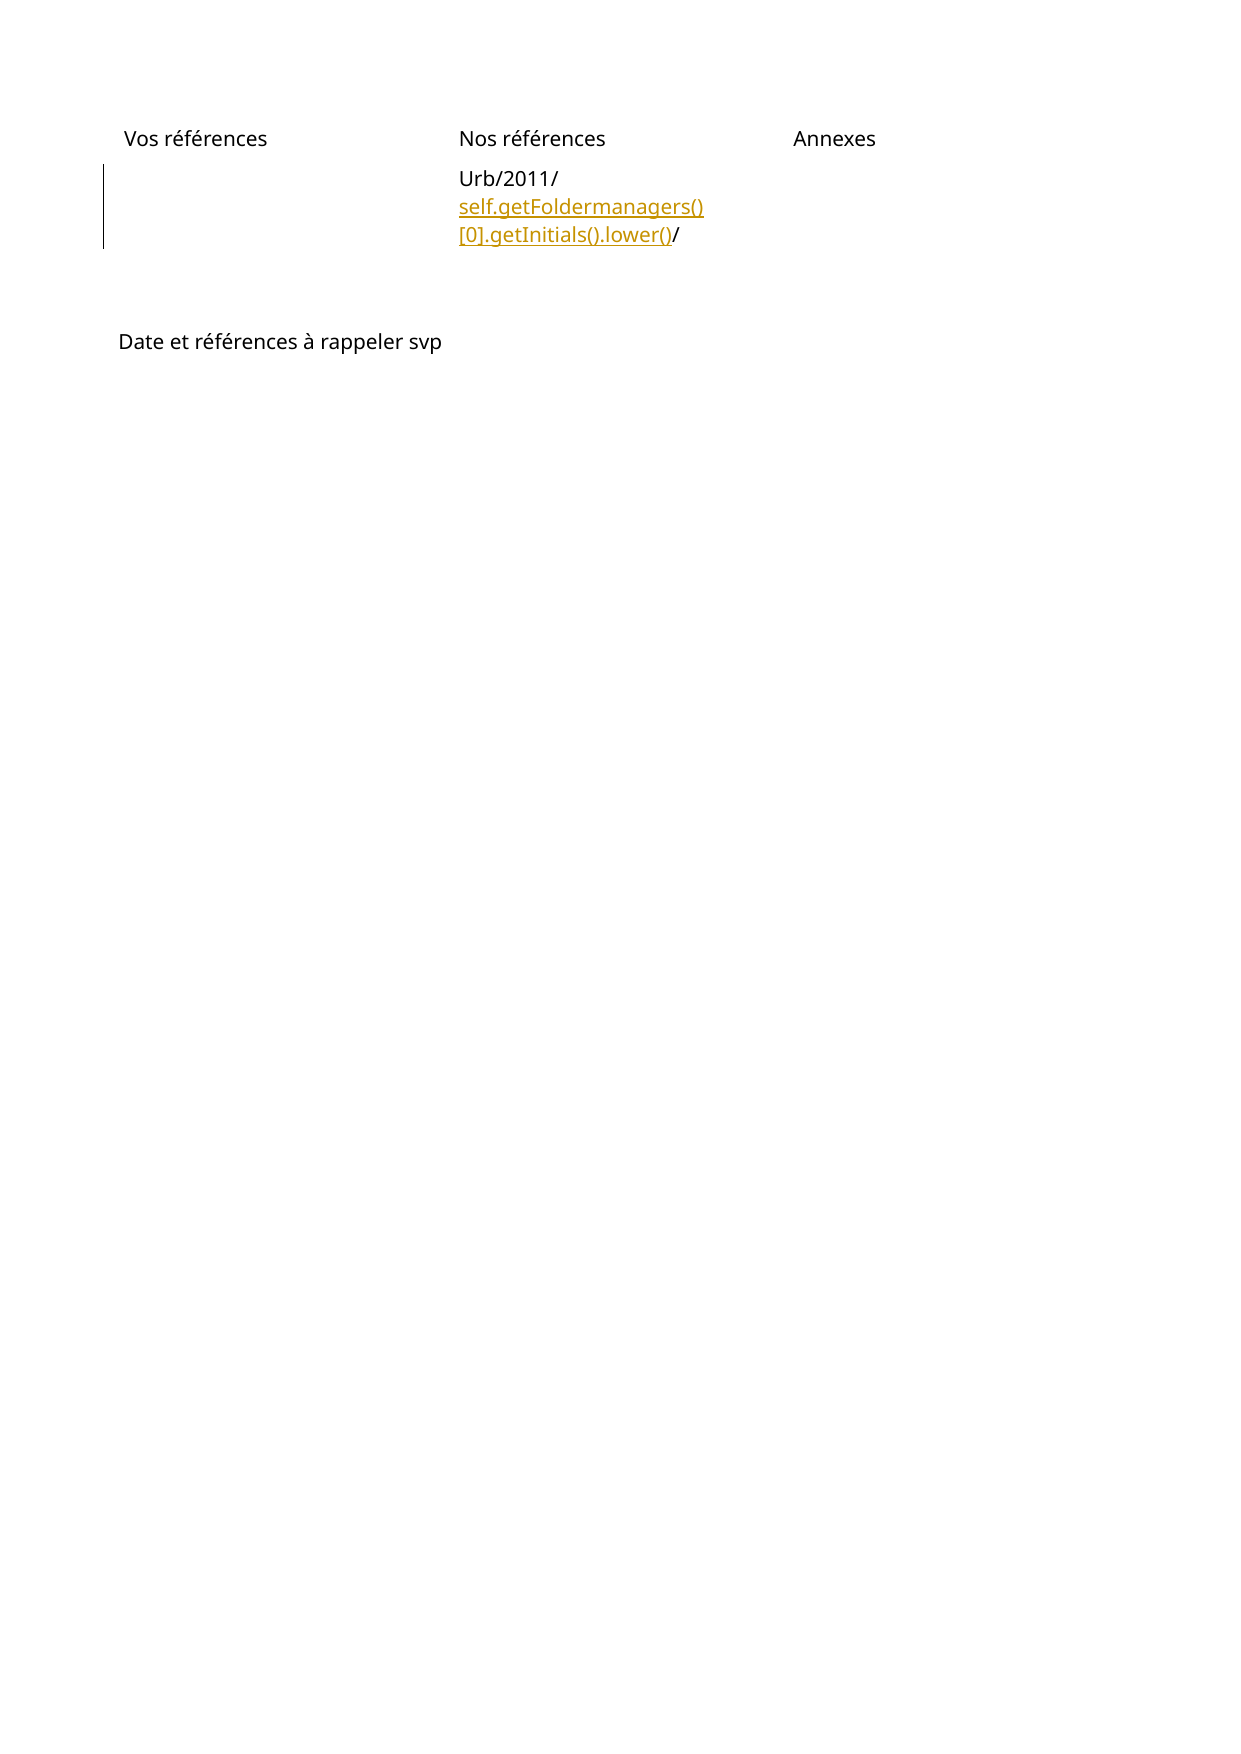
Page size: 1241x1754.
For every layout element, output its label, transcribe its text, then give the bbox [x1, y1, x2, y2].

table_header Vos références [118, 118, 453, 158]
text Date et références à rappeler svp [118, 327, 1122, 355]
table_cell [118, 158, 453, 255]
table_header Annexes [787, 118, 1122, 158]
table_cell [787, 158, 1122, 255]
table_header Nos références [453, 118, 787, 158]
table_cell Urb/2011/self.getFoldermanagers()[0].getInitials().lower()/ [453, 158, 787, 255]
